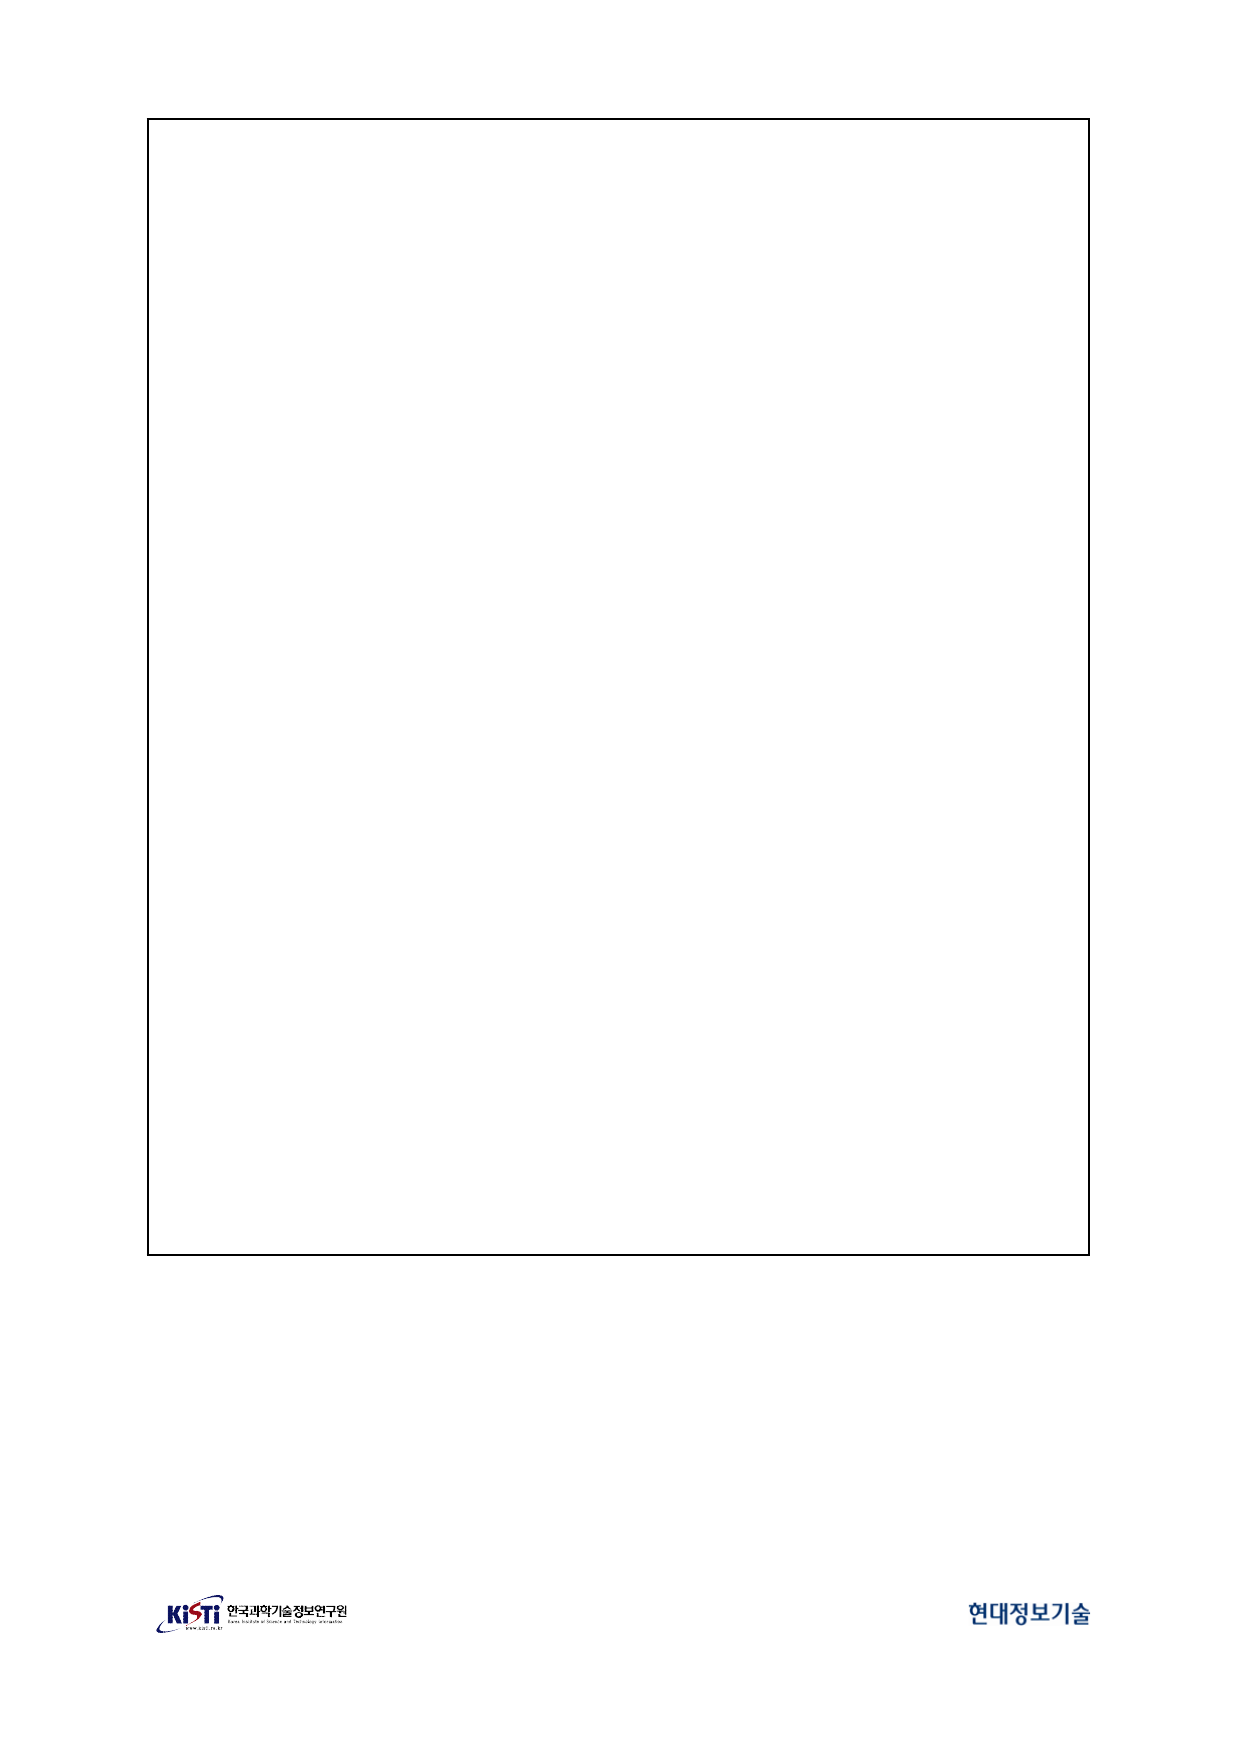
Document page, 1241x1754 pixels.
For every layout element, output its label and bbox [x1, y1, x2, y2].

table_cell [149, 120, 1088, 1253]
picture [156, 1595, 347, 1633]
picture [968, 1602, 1091, 1626]
